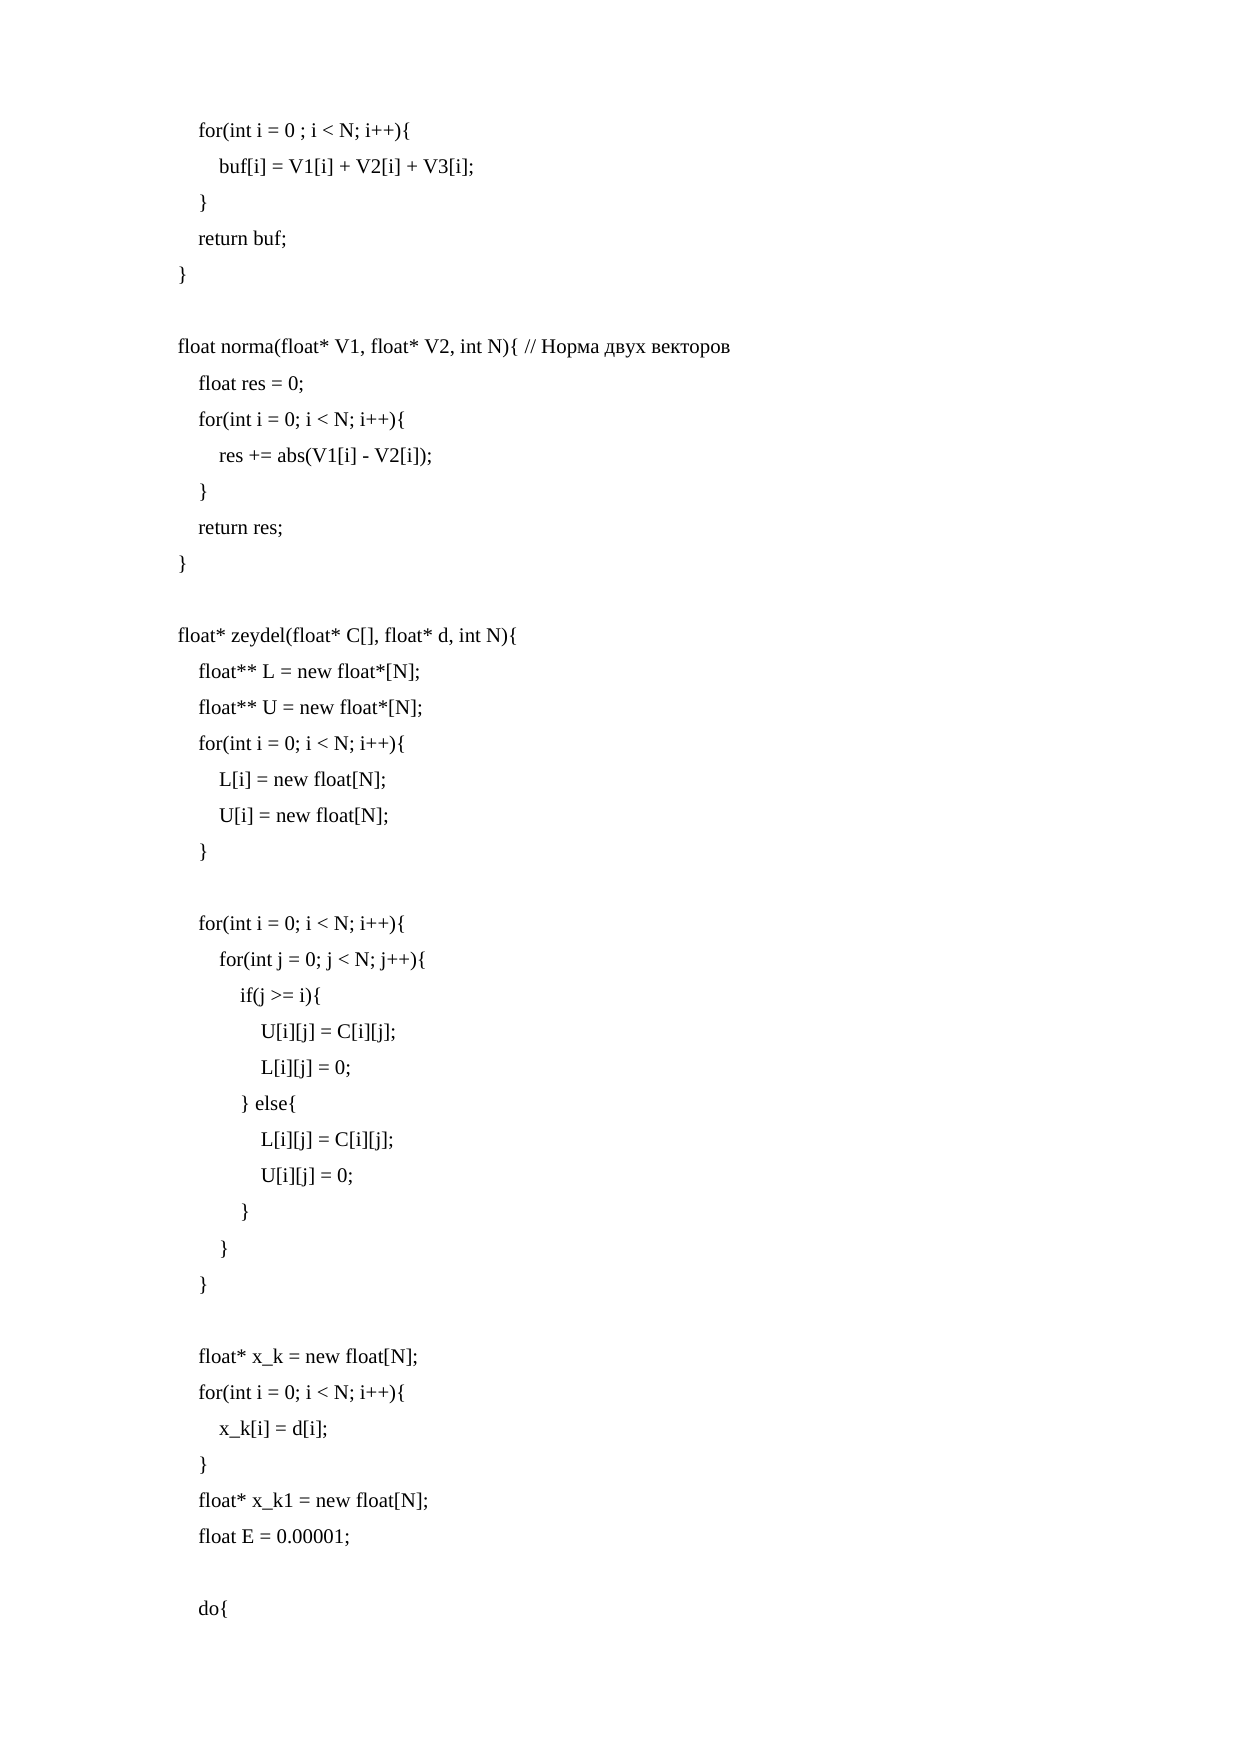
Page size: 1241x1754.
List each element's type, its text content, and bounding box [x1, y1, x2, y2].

text for(int i = 0; i < N; i++){ [177, 1379, 1152, 1404]
text for(int j = 0; j < N; j++){ [177, 947, 1152, 971]
text for(int i = 0; i < N; i++){ [177, 731, 1152, 755]
text } [177, 190, 1152, 214]
text } [177, 1271, 1152, 1296]
text float res = 0; [177, 370, 1152, 394]
text } [177, 1452, 1152, 1476]
text U[i][j] = 0; [177, 1163, 1152, 1187]
text float* x_k = new float[N]; [177, 1343, 1152, 1368]
text } [177, 478, 1152, 503]
text if(j >= i){ [177, 983, 1152, 1007]
text } [177, 262, 1152, 286]
text } [177, 551, 1152, 575]
text for(int i = 0; i < N; i++){ [177, 406, 1152, 431]
text return buf; [177, 226, 1152, 250]
text float* zeydel(float* C[], float* d, int N){ [177, 623, 1152, 647]
text float E = 0.00001; [177, 1524, 1152, 1548]
text U[i][j] = C[i][j]; [177, 1019, 1152, 1043]
text } [177, 1235, 1152, 1259]
text L[i][j] = 0; [177, 1055, 1152, 1079]
text for(int i = 0 ; i < N; i++){ [177, 118, 1152, 142]
text x_k[i] = d[i]; [177, 1416, 1152, 1440]
text do{ [177, 1596, 1152, 1620]
text } else{ [177, 1091, 1152, 1115]
text U[i] = new float[N]; [177, 803, 1152, 827]
text float norma(float* V1, float* V2, int N){ // Норма двух векторов [177, 334, 1152, 358]
text res += abs(V1[i] - V2[i]); [177, 442, 1152, 467]
text L[i] = new float[N]; [177, 767, 1152, 791]
text L[i][j] = C[i][j]; [177, 1127, 1152, 1151]
text float** L = new float*[N]; [177, 659, 1152, 683]
text } [177, 1199, 1152, 1223]
text float** U = new float*[N]; [177, 695, 1152, 719]
text } [177, 839, 1152, 863]
text buf[i] = V1[i] + V2[i] + V3[i]; [177, 154, 1152, 178]
text return res; [177, 514, 1152, 539]
text float* x_k1 = new float[N]; [177, 1488, 1152, 1512]
text for(int i = 0; i < N; i++){ [177, 911, 1152, 935]
